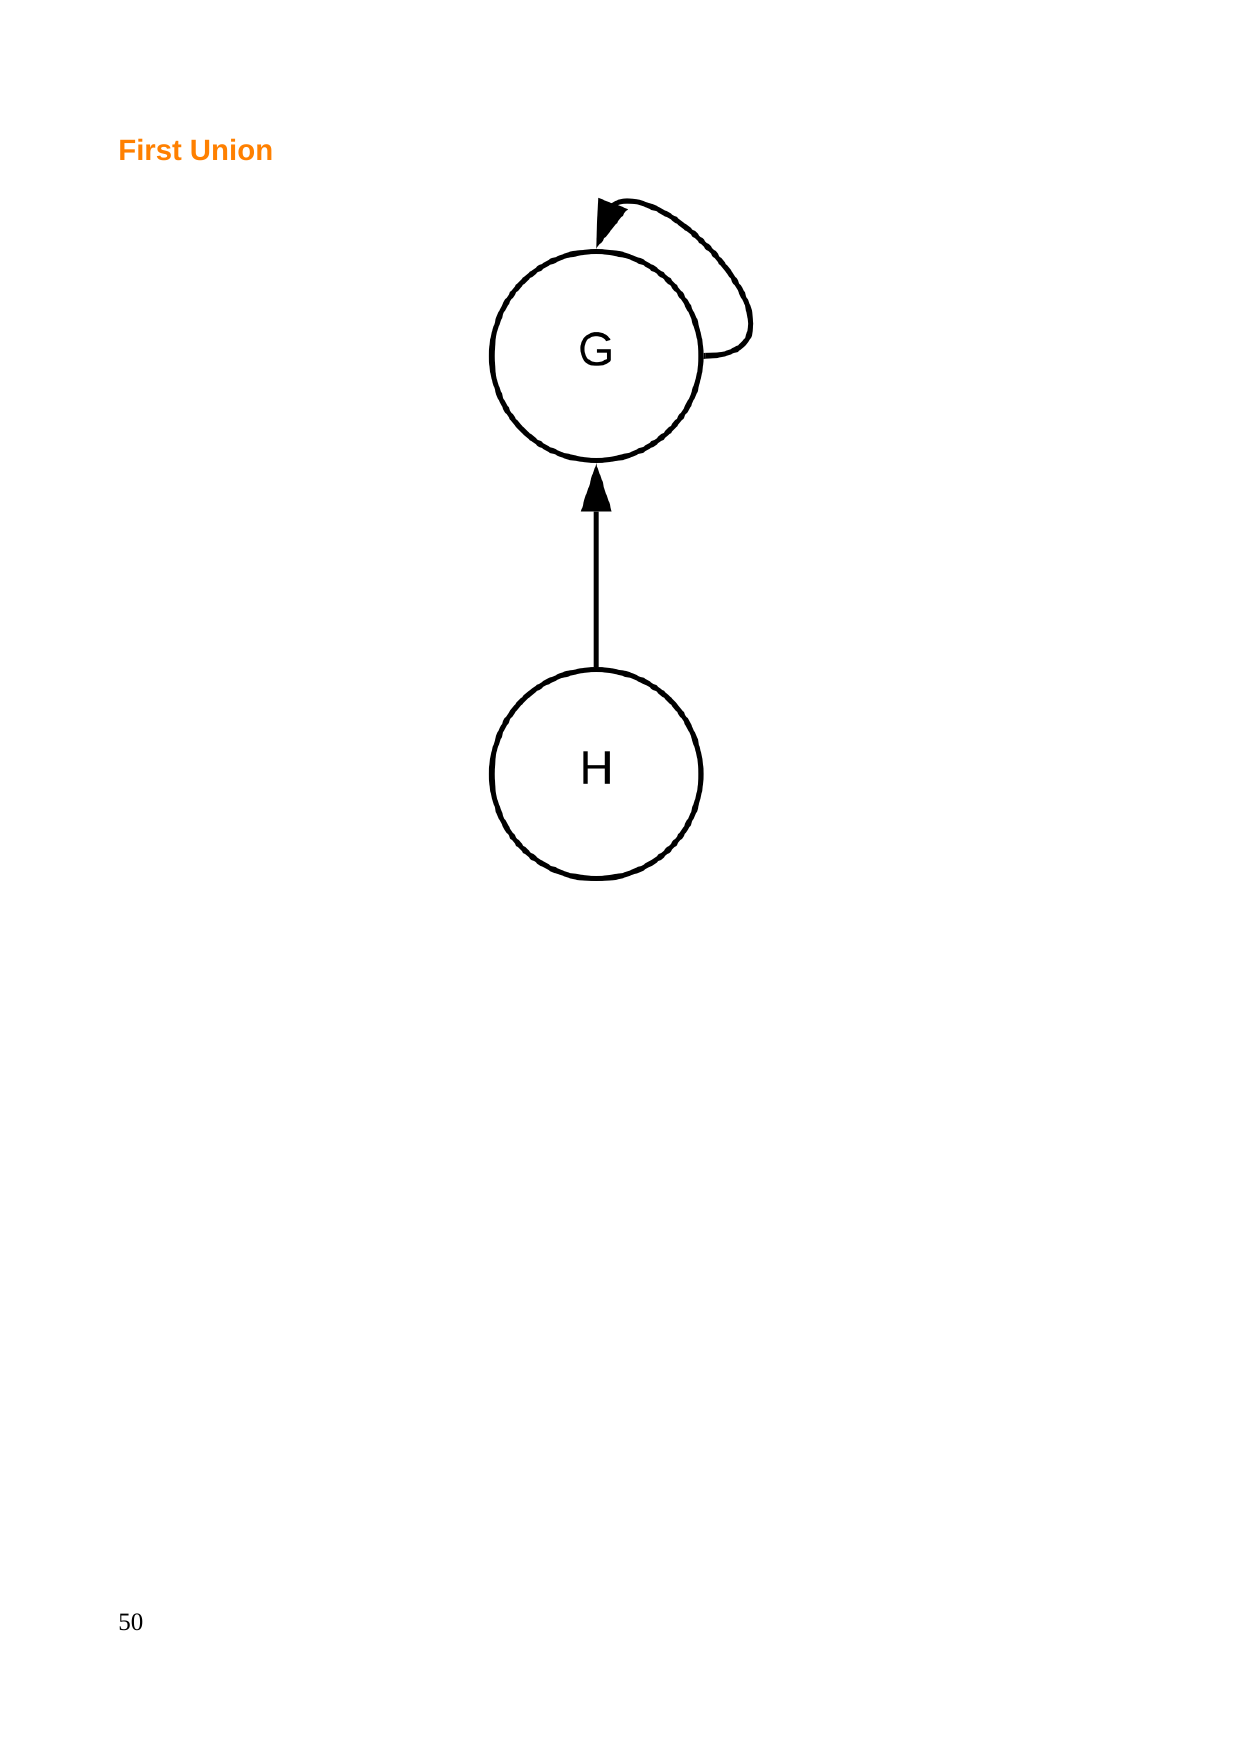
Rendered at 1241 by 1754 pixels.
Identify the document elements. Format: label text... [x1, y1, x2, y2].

picture [118, 183, 1123, 894]
subtitle First Union [118, 133, 1122, 166]
